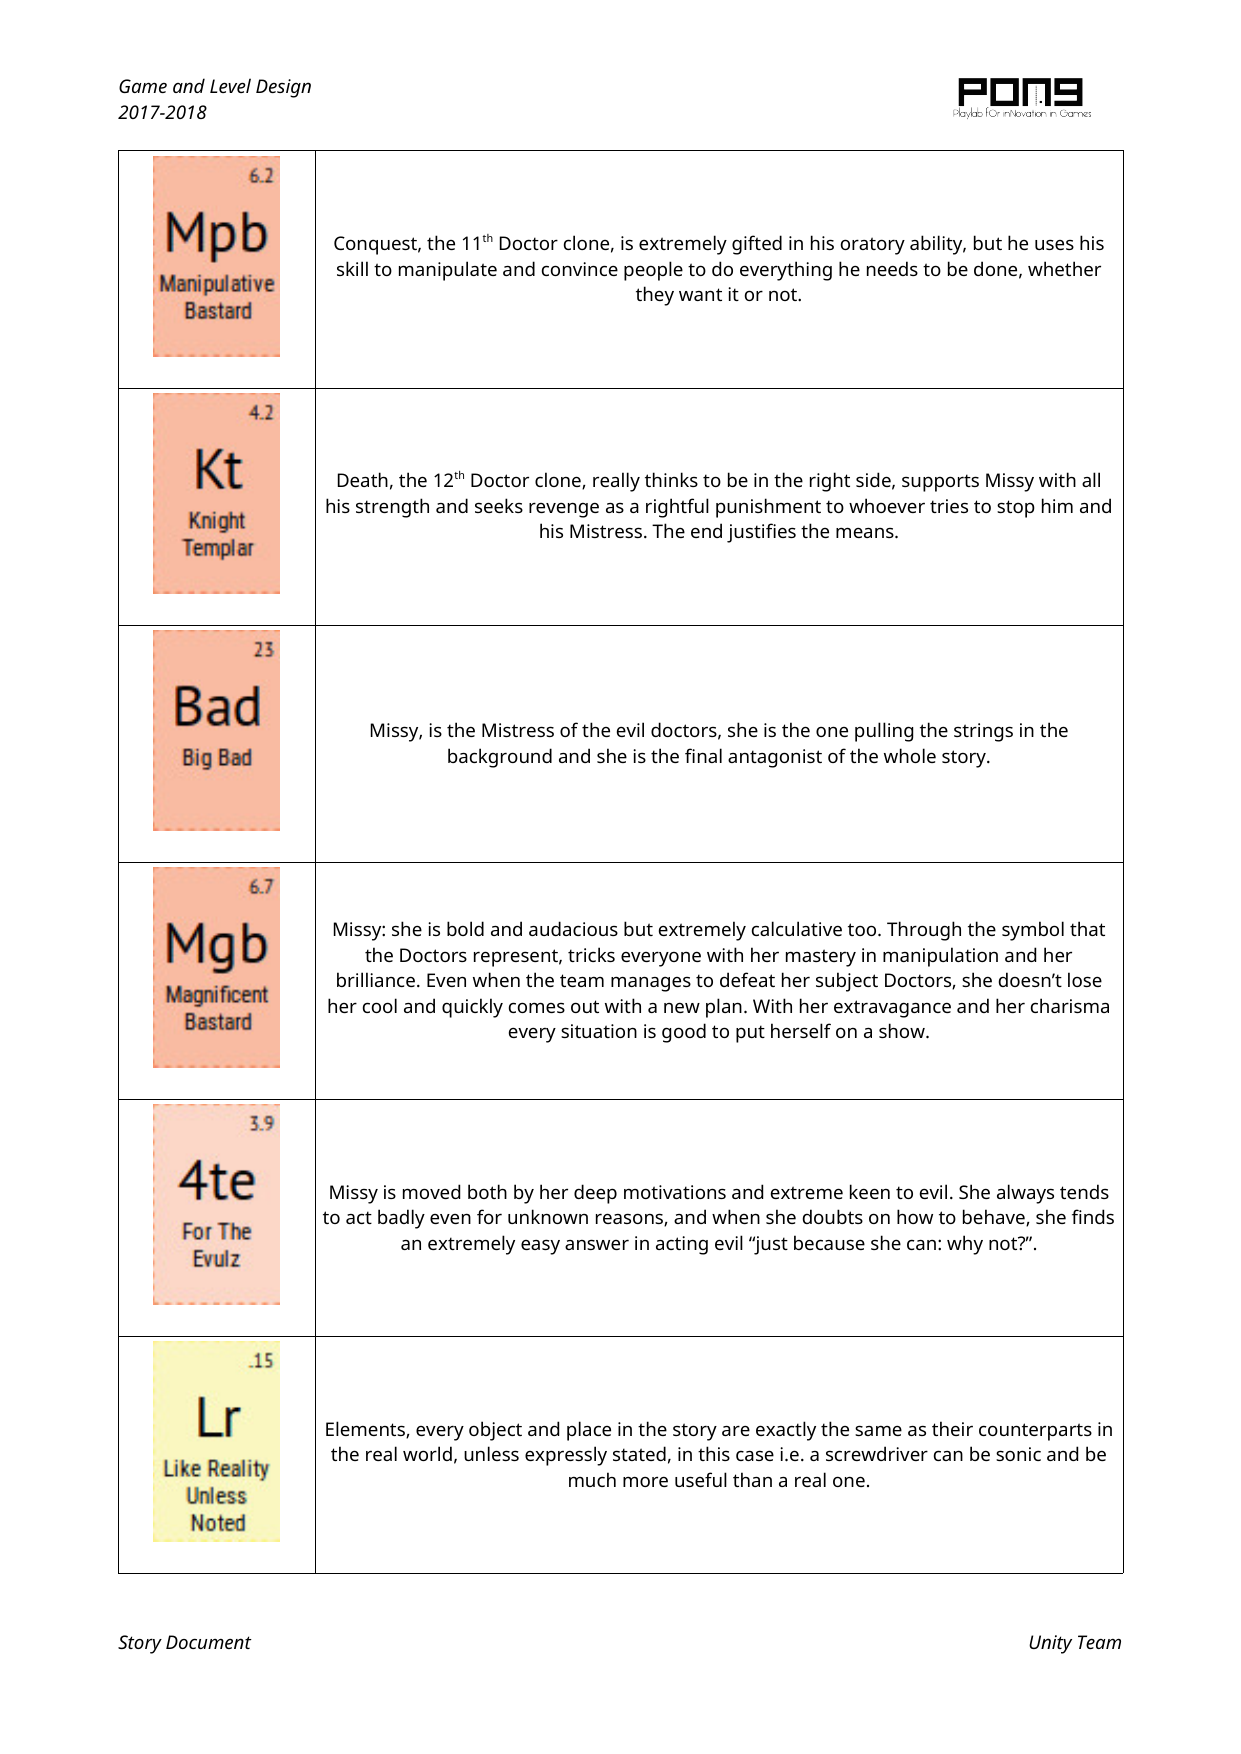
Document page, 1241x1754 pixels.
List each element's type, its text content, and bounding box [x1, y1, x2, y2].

picture [153, 1341, 280, 1542]
table_cell Missy is moved both by her deep motivations and extreme keen to evil. She always tends to act badly even for unknown reasons, and when she doubts on how to behave, she finds an extremely easy answer in acting evil “just because she can: why not?”. [316, 1100, 1123, 1336]
table_cell [119, 1337, 315, 1573]
table_cell Missy, is the Mistress of the evil doctors, she is the one pulling the strings in the background and she is the final antagonist of the whole story. [316, 626, 1123, 862]
table_cell [119, 626, 315, 862]
picture [153, 393, 280, 594]
picture [153, 867, 280, 1068]
table_cell [119, 1100, 315, 1336]
picture [153, 156, 280, 357]
table_cell Elements, every object and place in the story are exactly the same as their counterparts in the real world, unless expressly stated, in this case i.e. a screwdriver can be sonic and be much more useful than a real one. [316, 1337, 1123, 1573]
picture [153, 630, 280, 831]
picture [153, 1104, 280, 1305]
table_cell [119, 863, 315, 1099]
table_cell Missy: she is bold and audacious but extremely calculative too. Through the symbol that the Doctors represent, tricks everyone with her mastery in manipulation and her brilliance. Even when the team manages to defeat her subject Doctors, she doesn’t lose her cool and quickly comes out with a new plan. With her extravagance and her charisma every situation is good to put herself on a show. [316, 863, 1123, 1099]
table_cell Death, the 12th Doctor clone, really thinks to be in the right side, supports Missy with all his strength and seeks revenge as a rightful punishment to whoever tries to stop him and his Mistress. The end justifies the means. [316, 389, 1123, 624]
table_cell [119, 389, 315, 624]
picture [923, 73, 1122, 124]
table_cell [119, 151, 315, 387]
table_cell Conquest, the 11th Doctor clone, is extremely gifted in his oratory ability, but he uses his skill to manipulate and convince people to do everything he needs to be done, whether they want it or not. [316, 151, 1123, 387]
